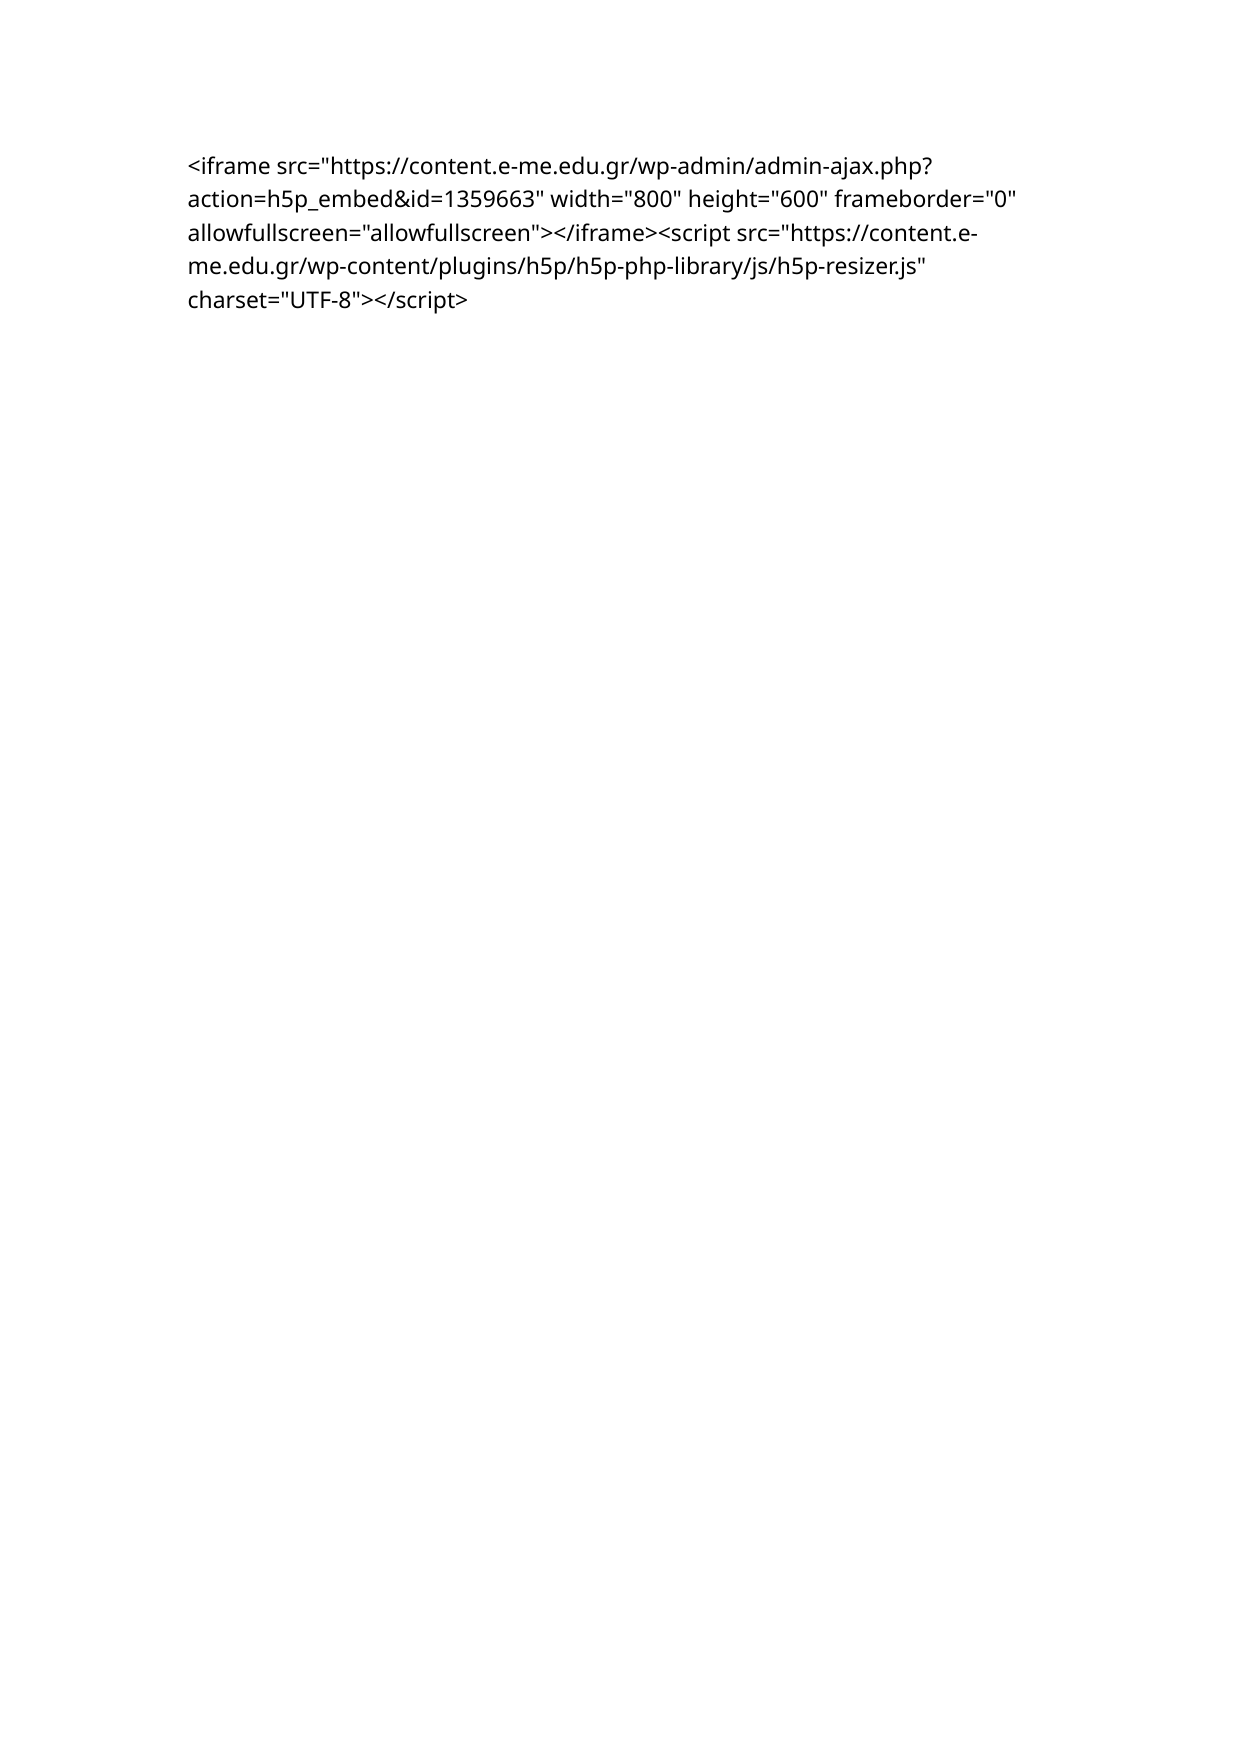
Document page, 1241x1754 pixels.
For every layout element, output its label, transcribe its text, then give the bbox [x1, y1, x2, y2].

text <iframe src="https://content.e-me.edu.gr/wp-admin/admin-ajax.php?action=h5p_embed&id=1359663" width="800" height="600" frameborder="0" allowfullscreen="allowfullscreen"></iframe><script src="https://content.e-me.edu.gr/wp-content/plugins/h5p/h5p-php-library/js/h5p-resizer.js" charset="UTF-8"></script> [187, 150, 1053, 315]
